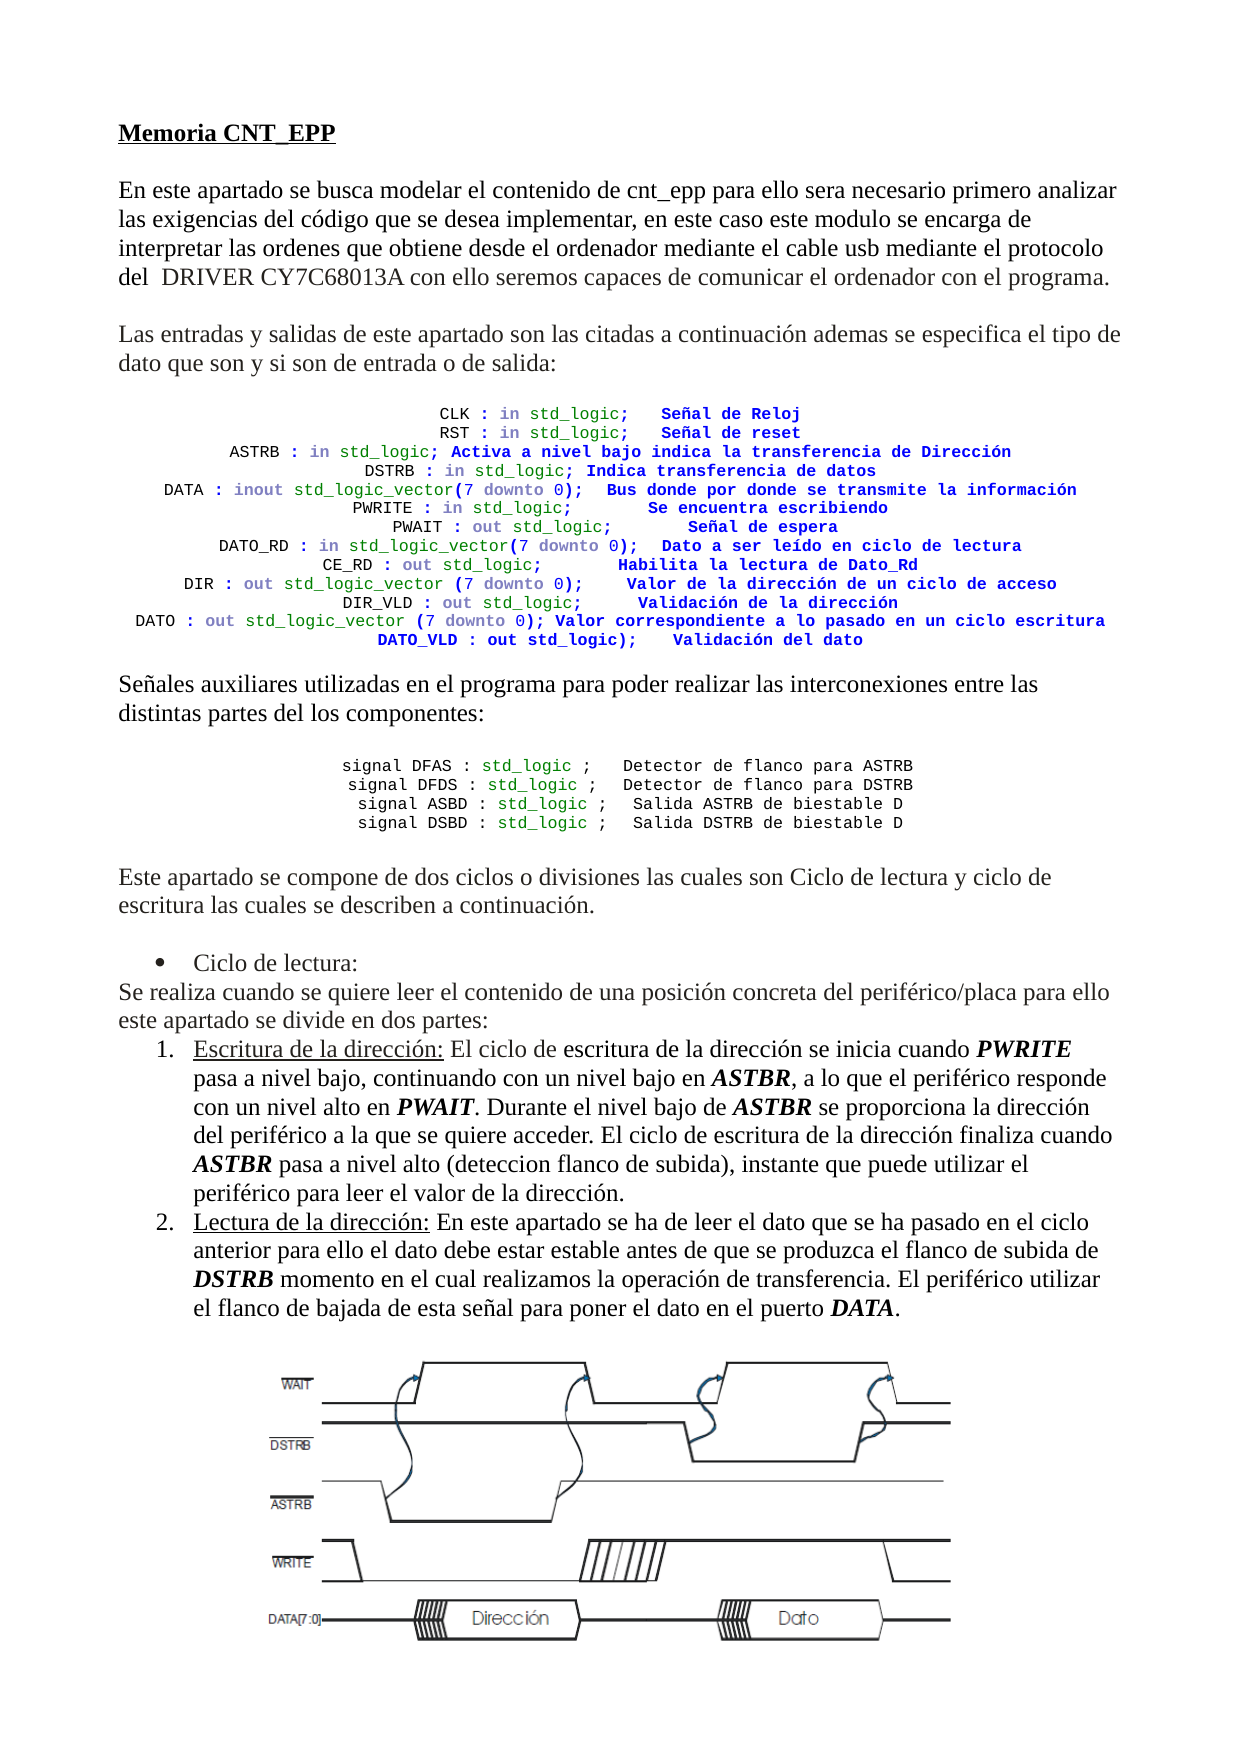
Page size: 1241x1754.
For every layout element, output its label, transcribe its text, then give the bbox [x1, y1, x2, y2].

text DATO_RD : in std_logic_vector(7 downto 0); Dato a ser leído en ciclo de lectura [118, 538, 1122, 556]
text ASTRB : in std_logic; Activa a nivel bajo indica la transferencia de Dirección [118, 443, 1122, 462]
text Memoria CNT_EPP [118, 118, 1122, 147]
text DATA : inout std_logic_vector(7 downto 0); Bus donde por donde se transmite la información [118, 481, 1122, 500]
text PWAIT : out std_logic; Señal de espera [118, 519, 1122, 538]
text PWRITE : in std_logic; Se encuentra escribiendo [118, 500, 1122, 519]
text DIR : out std_logic_vector (7 downto 0); Valor de la dirección de un ciclo de acceso [118, 575, 1122, 594]
text DIR_VLD : out std_logic; Validación de la dirección [118, 594, 1122, 613]
text CE_RD : out std_logic; Habilita la lectura de Dato_Rd [118, 556, 1122, 575]
text DATO_VLD : out std_logic); Validación del dato [118, 632, 1122, 651]
text signal DFAS : std_logic ; Detector de flanco para ASTRB [118, 756, 1122, 776]
text Se realiza cuando se quiere leer el contenido de una posición concreta del periférico/placa para ello este apartado se divide en dos partes: [118, 977, 1122, 1034]
text CLK : in std_logic; Señal de Reloj [118, 406, 1122, 424]
list Lectura de la dirección: En este apartado se ha de leer el dato que se ha pasado en el ciclo anterior para ello el dato debe estar estable antes de que se produzca el flanco de subida de DSTRB momento en el cual realizamos la operación de transferencia. El periférico utilizar el flanco de bajada de esta señal para poner el dato en el puerto DATA. [156, 1207, 1122, 1322]
text Señales auxiliares utilizadas en el programa para poder realizar las interconexiones entre las distintas partes del los componentes: [118, 669, 1122, 727]
text RST : in std_logic; Señal de reset [118, 424, 1122, 443]
picture [254, 1330, 980, 1664]
text DSTRB : in std_logic; Indica transferencia de datos [118, 462, 1122, 481]
text Las entradas y salidas de este apartado son las citadas a continuación ademas se especifica el tipo de dato que son y si son de entrada o de salida: [118, 319, 1122, 377]
text En este apartado se busca modelar el contenido de cnt_epp para ello sera necesario primero analizar las exigencias del código que se desea implementar, en este caso este modulo se encarga de interpretar las ordenes que obtiene desde el ordenador mediante el cable usb mediante el protocolo del DRIVER CY7C68013A con ello seremos capaces de comunicar el ordenador con el programa. [118, 176, 1122, 291]
list Escritura de la dirección: El ciclo de escritura de la dirección se inicia cuando PWRITE pasa a nivel bajo, continuando con un nivel bajo en ASTBR, a lo que el periférico responde con un nivel alto en PWAIT. Durante el nivel bajo de ASTBR se proporciona la dirección del periférico a la que se quiere acceder. El ciclo de escritura de la dirección finaliza cuando ASTBR pasa a nivel alto (deteccion flanco de subida), instante que puede utilizar el periférico para leer el valor de la dirección. [156, 1034, 1122, 1207]
text signal DFDS : std_logic ; Detector de flanco para DSTRB [118, 776, 1122, 795]
list Ciclo de lectura: [156, 948, 1122, 977]
text Este apartado se compone de dos ciclos o divisiones las cuales son Ciclo de lectura y ciclo de escritura las cuales se describen a continuación. [118, 862, 1122, 919]
text DATO : out std_logic_vector (7 downto 0); Valor correspondiente a lo pasado en un ciclo escritura [118, 613, 1122, 632]
text signal DSBD : std_logic ; Salida DSTRB de biestable D [118, 814, 1122, 833]
text signal ASBD : std_logic ; Salida ASTRB de biestable D [118, 795, 1122, 814]
